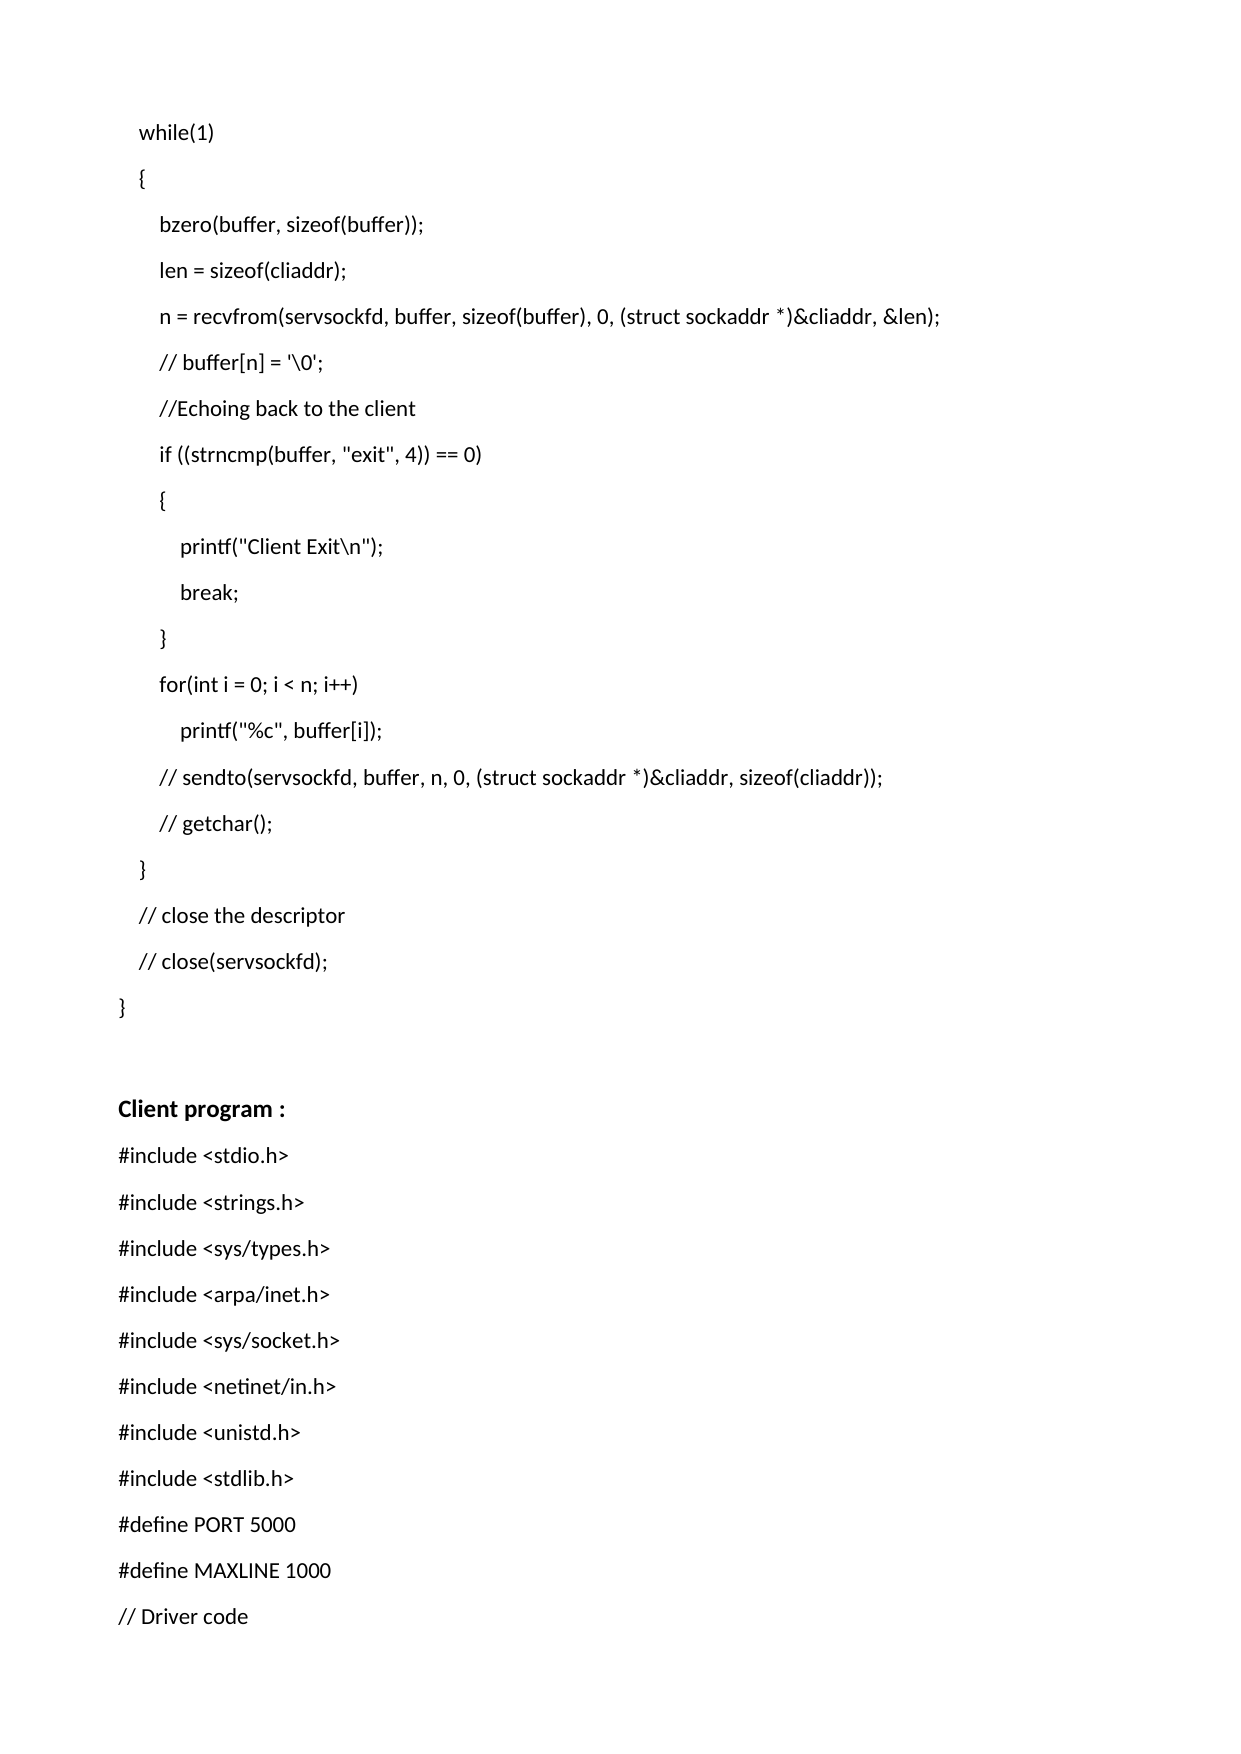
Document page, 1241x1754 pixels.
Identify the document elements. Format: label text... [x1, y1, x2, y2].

text #include <arpa/inet.h> [118, 1280, 1122, 1308]
text #include <sys/types.h> [118, 1234, 1122, 1262]
text // Driver code [118, 1602, 1122, 1630]
text #define MAXLINE 1000 [118, 1556, 1122, 1584]
text // close(servsockfd); [118, 947, 1122, 975]
text // buffer[n] = '\0'; [118, 348, 1122, 376]
text printf("Client Exit\n"); [118, 532, 1122, 561]
text //Echoing back to the client [118, 394, 1122, 422]
text { [118, 164, 1122, 192]
text Client program : [118, 1093, 1122, 1123]
text while(1) [118, 118, 1122, 146]
text printf("%c", buffer[i]); [118, 717, 1122, 745]
text #include <sys/socket.h> [118, 1326, 1122, 1354]
text #include <unistd.h> [118, 1418, 1122, 1446]
text n = recvfrom(servsockfd, buffer, sizeof(buffer), 0, (struct sockaddr *)&cliaddr, &len); [118, 302, 1122, 330]
text // sendto(servsockfd, buffer, n, 0, (struct sockaddr *)&cliaddr, sizeof(cliaddr)); [118, 763, 1122, 791]
text { [118, 486, 1122, 514]
text // getchar(); [118, 809, 1122, 837]
text bzero(buffer, sizeof(buffer)); [118, 210, 1122, 238]
text #include <stdio.h> [118, 1142, 1122, 1170]
text } [118, 993, 1122, 1021]
text for(int i = 0; i < n; i++) [118, 671, 1122, 699]
text len = sizeof(cliaddr); [118, 256, 1122, 284]
text } [118, 624, 1122, 653]
text break; [118, 578, 1122, 607]
text #include <strings.h> [118, 1188, 1122, 1216]
text } [118, 855, 1122, 883]
text if ((strncmp(buffer, "exit", 4)) == 0) [118, 440, 1122, 468]
text #define PORT 5000 [118, 1510, 1122, 1538]
text #include <stdlib.h> [118, 1464, 1122, 1492]
text // close the descriptor [118, 901, 1122, 929]
text #include <netinet/in.h> [118, 1372, 1122, 1400]
